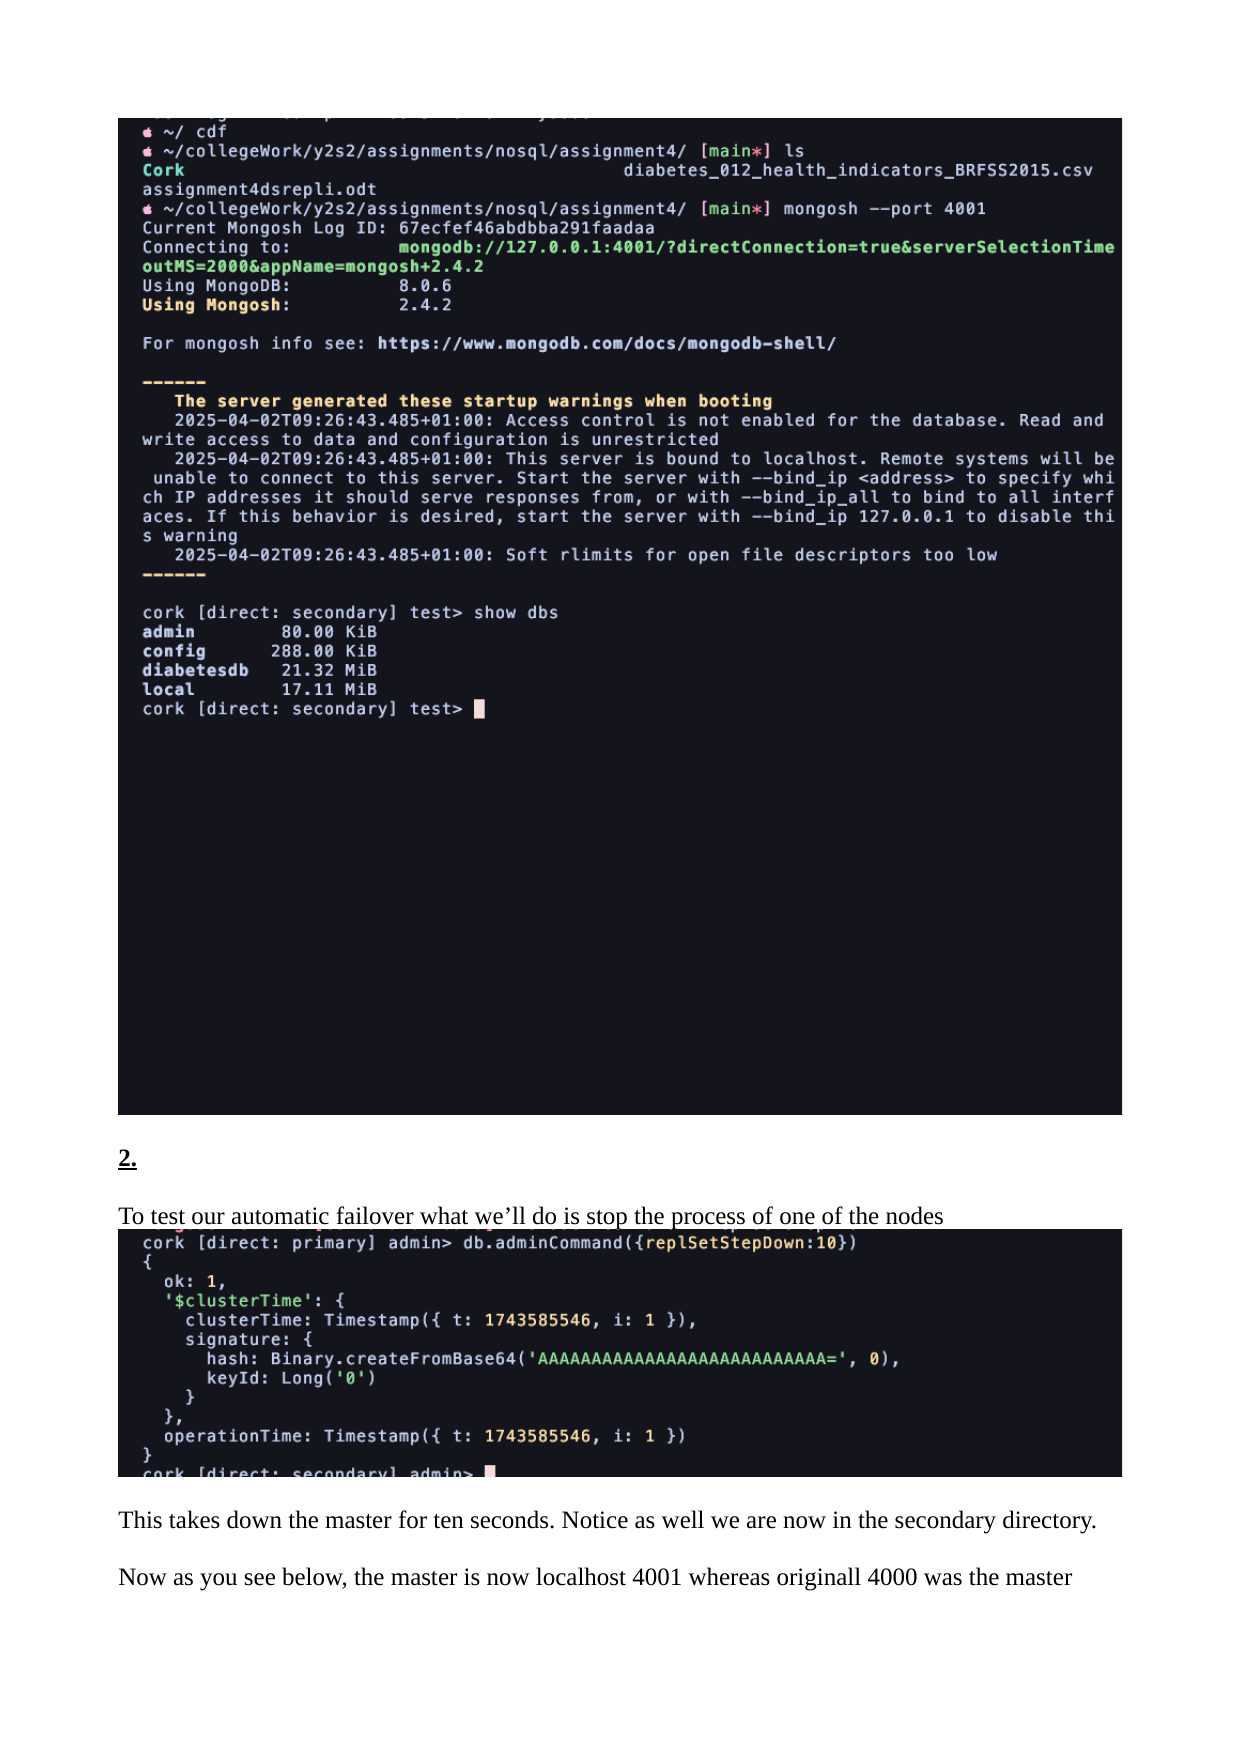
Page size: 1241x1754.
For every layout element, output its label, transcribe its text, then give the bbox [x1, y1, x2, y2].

text This takes down the master for ten seconds. Notice as well we are now in the secondary directory. [118, 1505, 1122, 1534]
picture [118, 118, 1123, 1115]
picture [118, 1229, 1123, 1477]
text Now as you see below, the master is now localhost 4001 whereas originall 4000 was the master [118, 1562, 1122, 1591]
text To test our automatic failover what we’ll do is stop the process of one of the nodes [118, 1201, 1122, 1229]
text 2. [118, 1143, 1122, 1172]
